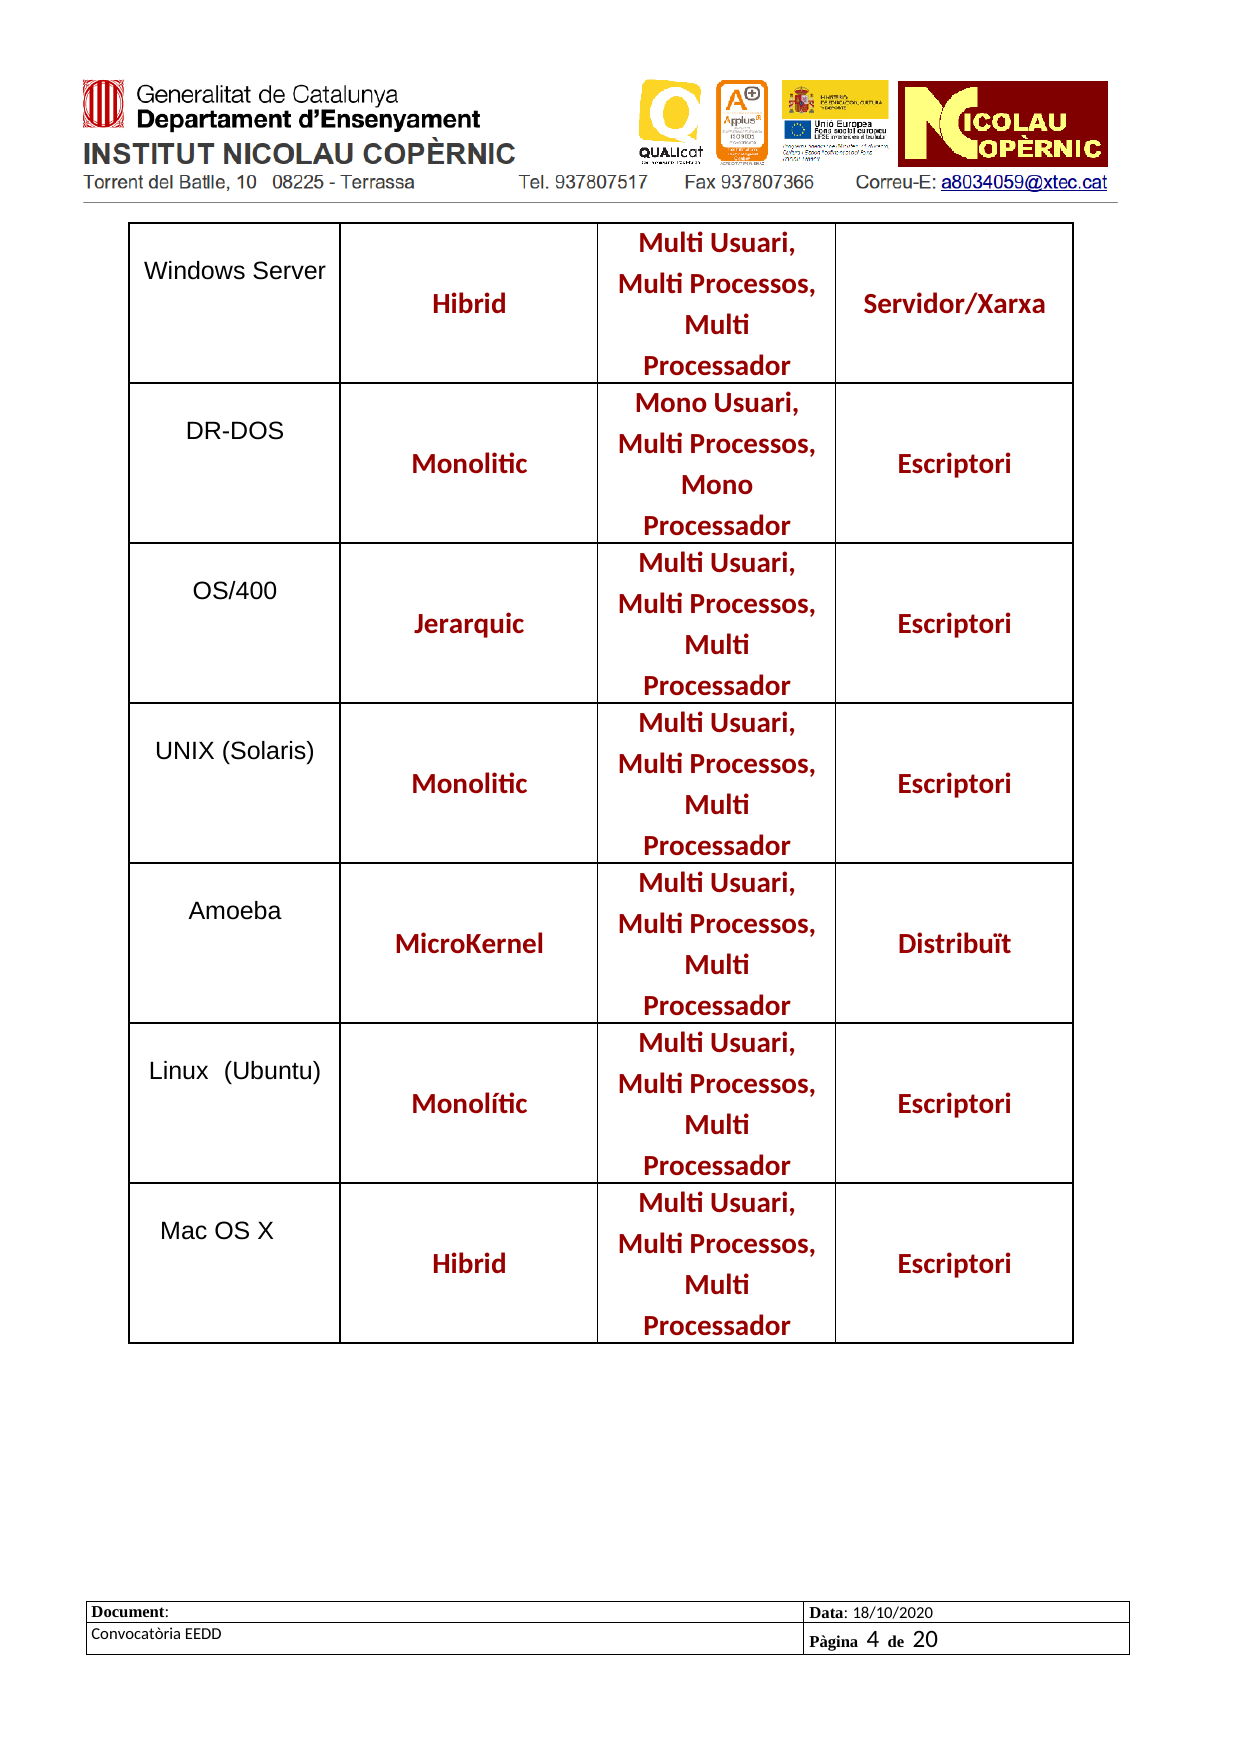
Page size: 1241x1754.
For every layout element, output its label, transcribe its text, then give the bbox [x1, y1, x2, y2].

table_cell Multi Usuari, Multi Processos, Multi Processador [598, 864, 835, 1022]
table_cell Escriptori [836, 384, 1072, 542]
table_cell OS/400 [130, 544, 339, 702]
table_cell Monolitic [341, 704, 597, 862]
table_cell Amoeba [130, 864, 339, 1022]
table_cell Escriptori [836, 1184, 1072, 1342]
table_cell Escriptori [836, 1024, 1072, 1182]
table_cell DR-DOS [130, 384, 339, 542]
table_cell Linux (Ubuntu) [130, 1024, 339, 1182]
table_cell MicroKernel [341, 864, 597, 1022]
table_cell Distribuït [836, 864, 1072, 1022]
table_cell Multi Usuari, Multi Processos, Multi Processador [598, 1024, 835, 1182]
table_cell Jerarquic [341, 544, 597, 702]
table_cell Multi Usuari, Multi Processos, Multi Processador [598, 544, 835, 702]
table_cell Mono Usuari, Multi Processos, Mono Processador [598, 384, 835, 542]
table_cell Monolític [341, 1024, 597, 1182]
table_cell Mac OS X [130, 1184, 339, 1342]
table_cell UNIX (Solaris) [130, 704, 339, 862]
table_cell Hibrid [341, 1184, 597, 1342]
table_cell Monolitic [341, 384, 597, 542]
table_cell Multi Usuari, Multi Processos, Multi Processador [598, 1184, 835, 1342]
table_cell Windows Server [130, 224, 339, 382]
table_cell Servidor/Xarxa [836, 224, 1072, 382]
table_cell Hibrid [341, 224, 597, 382]
picture [80, 73, 1122, 223]
table_cell Escriptori [836, 544, 1072, 702]
table_cell Escriptori [836, 704, 1072, 862]
table_cell Multi Usuari, Multi Processos, Multi Processador [598, 224, 835, 382]
table_cell Multi Usuari, Multi Processos, Multi Processador [598, 704, 835, 862]
